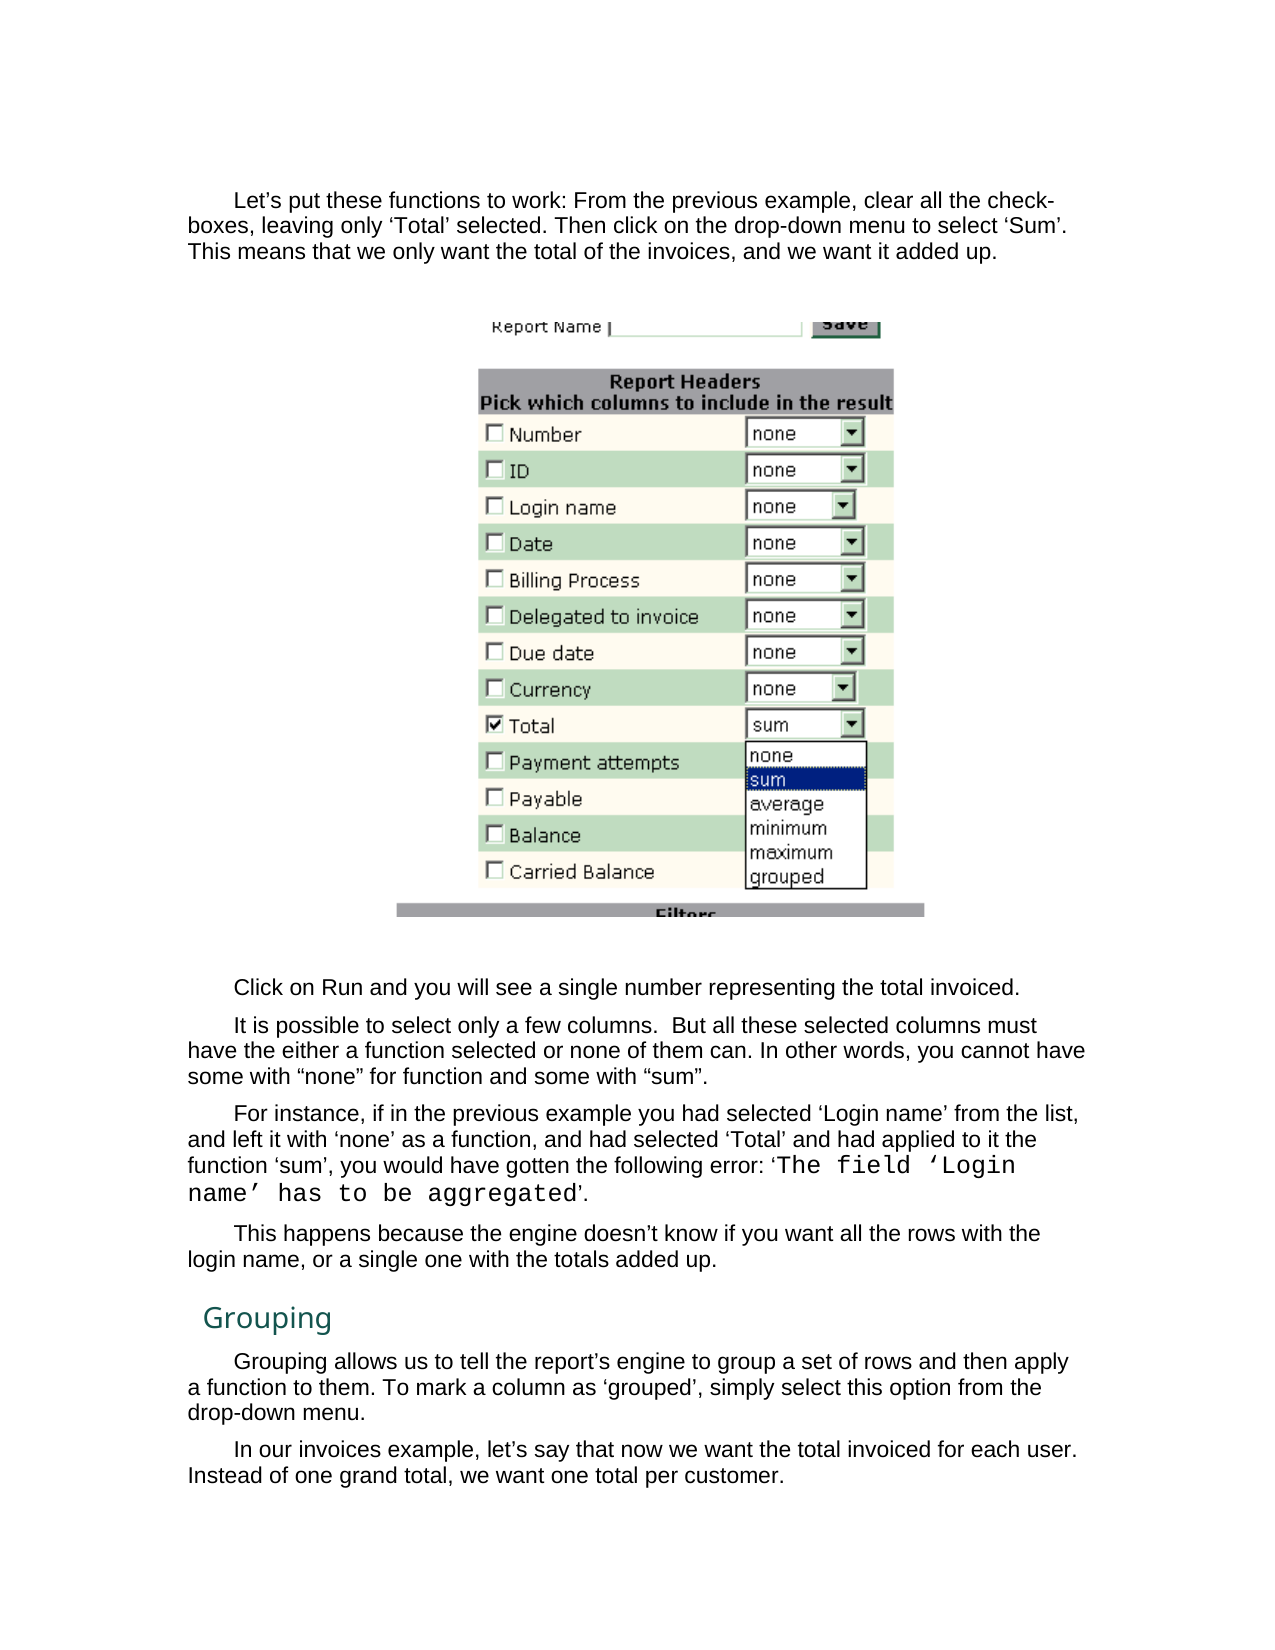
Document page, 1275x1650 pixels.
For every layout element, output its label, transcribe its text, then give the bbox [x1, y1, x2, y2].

text Click on Run and you will see a single number representing the total invoiced. [187, 975, 1087, 1001]
text In our invoices example, let’s say that now we want the total invoiced for each user. Instead of one grand total, we want one total per customer. [187, 1437, 1087, 1488]
text This happens because the engine doesn’t know if you want all the rows with the login name, or a single one with the totals added up. [187, 1221, 1087, 1272]
text Let’s put these functions to work: From the previous example, clear all the check-boxes, leaving only ‘Total’ selected. Then click on the drop-down menu to select ‘Sum’. This means that we only want the total of the invoices, and we want it added up. [187, 187, 1087, 264]
text For instance, if in the previous example you had selected ‘Login name’ from the list, and left it with ‘none’ as a function, and had selected ‘Total’ and had applied to it the function ‘sum’, you would have gotten the following error: ‘The field ‘Login name’ has to be aggregated’. [187, 1101, 1087, 1209]
subtitle Grouping [202, 1297, 1087, 1337]
text It is possible to select only a few columns. But all these selected columns must have the either a function selected or none of them can. In other words, you cannot have some with “none” for function and some with “sum”. [187, 1012, 1087, 1089]
picture [396, 322, 925, 917]
text Grouping allows us to tell the report’s engine to group a set of rows and then apply a function to them. To mark a column as ‘grouped’, simply select this option from the drop-down menu. [187, 1348, 1087, 1425]
